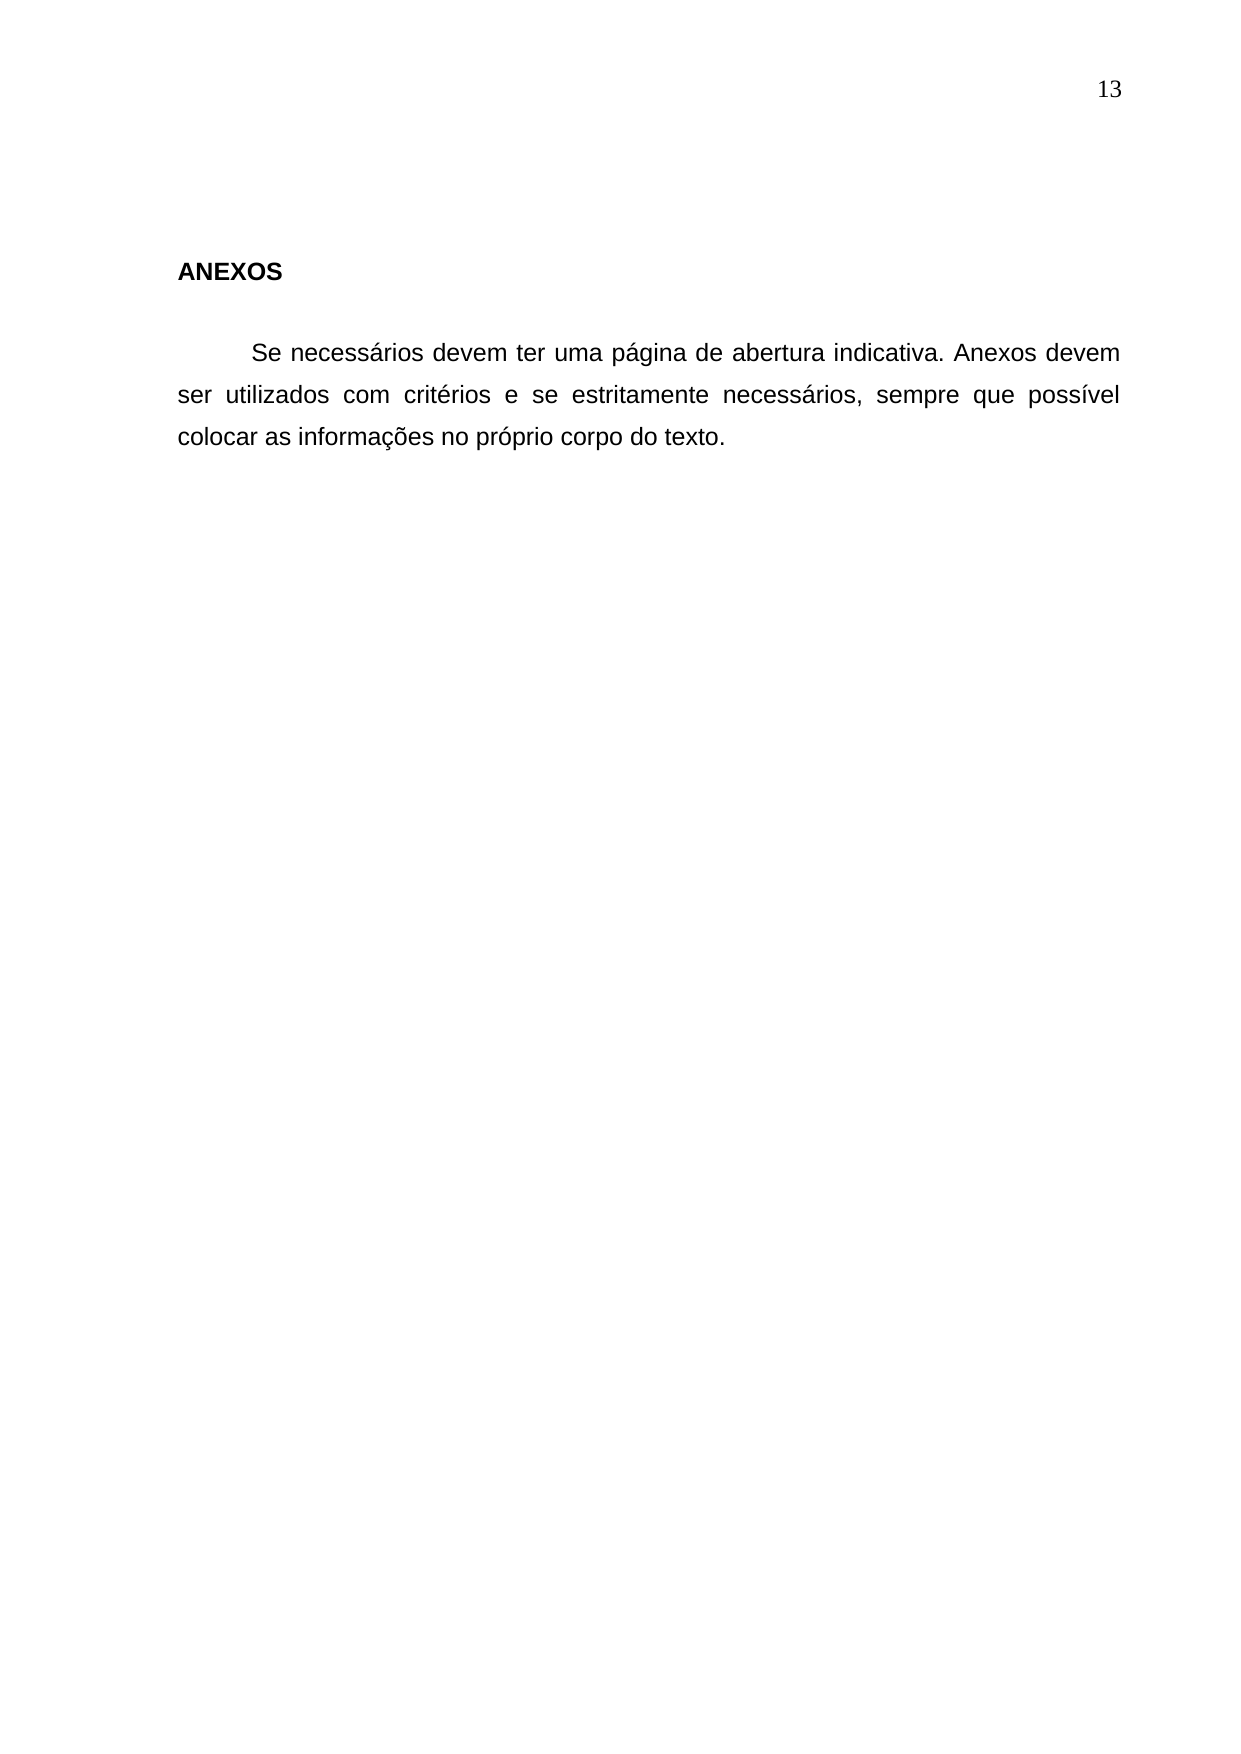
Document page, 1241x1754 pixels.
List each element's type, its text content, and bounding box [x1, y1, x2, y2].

subtitle ANEXOS [177, 258, 1122, 286]
text Se necessários devem ter uma página de abertura indicativa. Anexos devem ser utilizados com critérios e se estritamente necessários, sempre que possível colocar as informações no próprio corpo do texto. [177, 339, 1122, 451]
